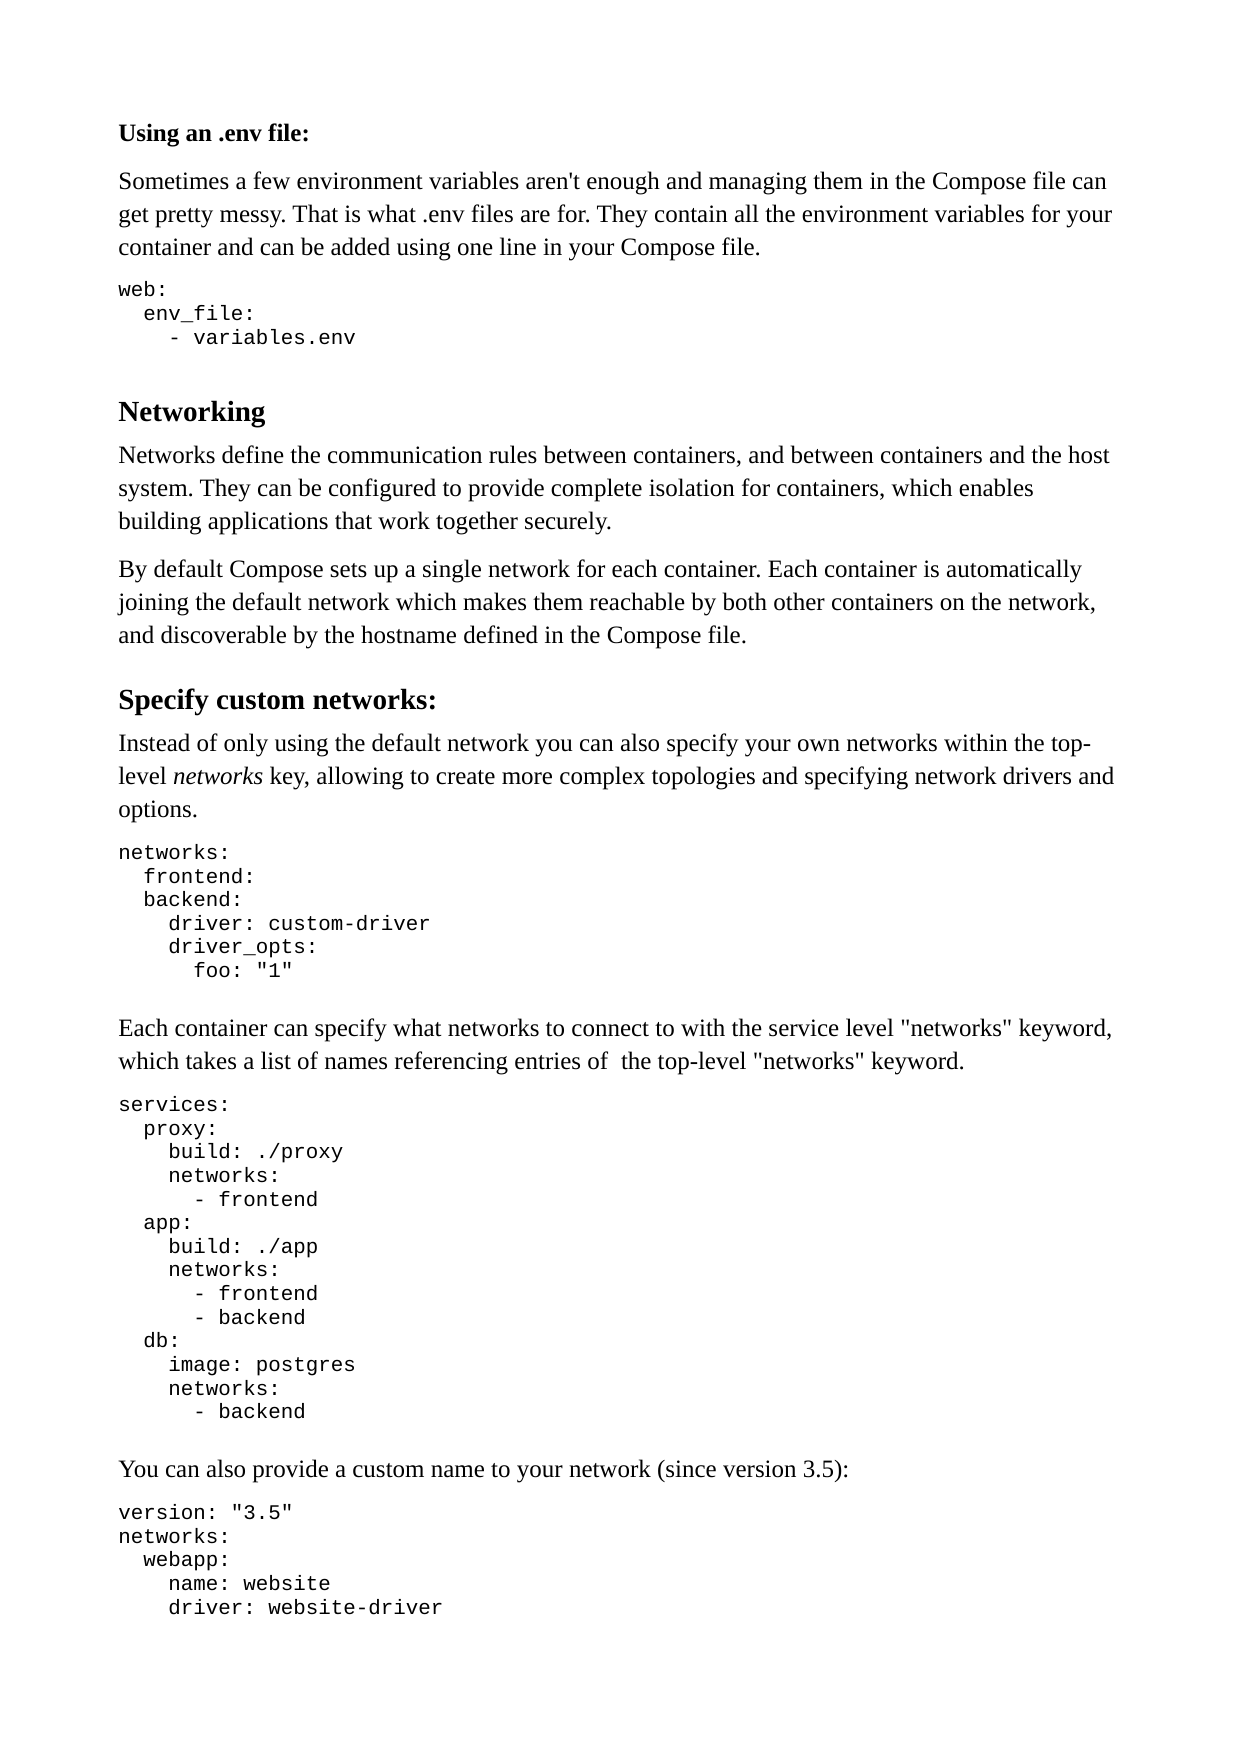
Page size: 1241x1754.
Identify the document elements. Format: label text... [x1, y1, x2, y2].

text driver: custom-driver [118, 913, 1122, 937]
text Instead of only using the default network you can also specify your own networks within the top-level networks key, allowing to create more complex topologies and specifying network drivers and options. [118, 728, 1122, 823]
text - backend [118, 1401, 1122, 1425]
text networks: [118, 1378, 1122, 1401]
text foo: "1" [118, 960, 1122, 984]
text build: ./proxy [118, 1141, 1122, 1165]
text env_file: [118, 303, 1122, 327]
text driver: website-driver [118, 1597, 1122, 1620]
text By default Compose sets up a single network for each container. Each container is automatically joining the default network which makes them reachable by both other containers on the network, and discoverable by the hostname defined in the Compose file. [118, 554, 1122, 649]
text - variables.env [118, 327, 1122, 350]
text proxy: [118, 1118, 1122, 1141]
text app: [118, 1212, 1122, 1236]
text networks: [118, 842, 1122, 866]
text webapp: [118, 1549, 1122, 1573]
text version: "3.5" [118, 1502, 1122, 1526]
text driver_opts: [118, 937, 1122, 960]
text build: ./app [118, 1236, 1122, 1259]
text frontend: [118, 866, 1122, 889]
text web: [118, 279, 1122, 303]
text networks: [118, 1259, 1122, 1283]
text services: [118, 1094, 1122, 1118]
text - frontend [118, 1283, 1122, 1307]
text networks: [118, 1526, 1122, 1549]
text - frontend [118, 1188, 1122, 1212]
text - backend [118, 1307, 1122, 1330]
text backend: [118, 889, 1122, 913]
text db: [118, 1330, 1122, 1354]
subtitle Networking [118, 394, 1122, 428]
text name: website [118, 1573, 1122, 1597]
text Networks define the communication rules between containers, and between containers and the host system. They can be configured to provide complete isolation for containers, which enables building applications that work together securely. [118, 440, 1122, 535]
text Sometimes a few environment variables aren't enough and managing them in the Compose file can get pretty messy. That is what .env files are for. They contain all the environment variables for your container and can be added using one line in your Compose file. [118, 166, 1122, 261]
subtitle Specify custom networks: [118, 682, 1122, 716]
text Each container can specify what networks to connect to with the service level "networks" keyword, which takes a list of names referencing entries of the top-level "networks" keyword. [118, 1013, 1122, 1075]
text networks: [118, 1165, 1122, 1188]
text image: postgres [118, 1354, 1122, 1378]
text Using an .env file: [118, 118, 1122, 147]
text You can also provide a custom name to your network (since version 3.5): [118, 1454, 1122, 1483]
